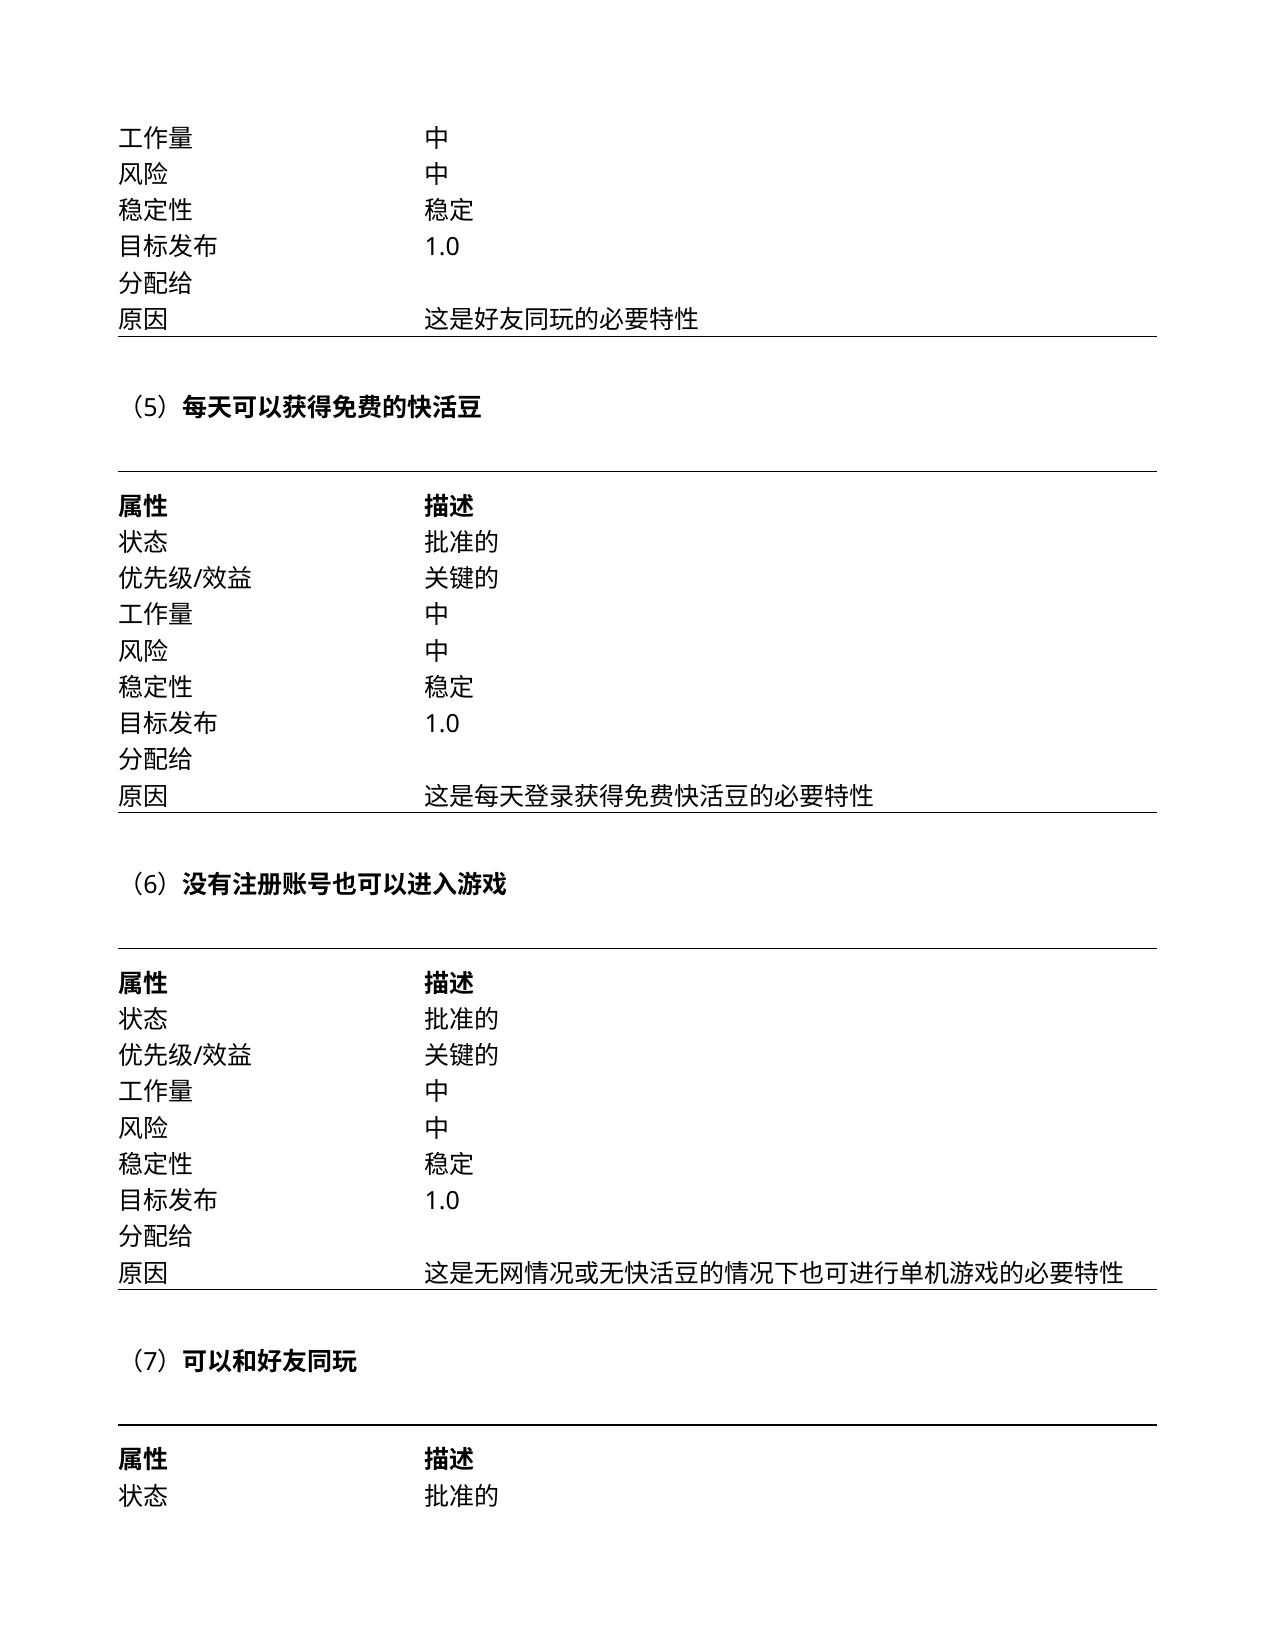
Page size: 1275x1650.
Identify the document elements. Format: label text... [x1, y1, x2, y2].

text 工作量 中 [118, 118, 1157, 154]
text （7）可以和好友同玩 [118, 1341, 1157, 1378]
text 目标发布 1.0 [118, 704, 1157, 740]
text 优先级/效益 关键的 [118, 1036, 1157, 1072]
text 优先级/效益 关键的 [118, 559, 1157, 595]
text 目标发布 1.0 [118, 227, 1157, 263]
text 风险 中 [118, 631, 1157, 667]
text 状态 批准的 [118, 999, 1157, 1036]
text （6）没有注册账号也可以进入游戏 [118, 864, 1157, 901]
text 稳定性 稳定 [118, 191, 1157, 227]
text （5）每天可以获得免费的快活豆 [118, 388, 1157, 424]
text 工作量 中 [118, 1072, 1157, 1108]
text 风险 中 [118, 1108, 1157, 1144]
text 状态 批准的 [118, 1476, 1157, 1512]
text 状态 批准的 [118, 522, 1157, 559]
text 稳定性 稳定 [118, 1144, 1157, 1181]
text 属性 描述 [118, 486, 1157, 522]
text 分配给 [118, 263, 1157, 299]
text 风险 中 [118, 154, 1157, 191]
text 原因 这是好友同玩的必要特性 [118, 299, 1157, 336]
text 目标发布 1.0 [118, 1181, 1157, 1217]
text 分配给 [118, 740, 1157, 776]
text 原因 这是每天登录获得免费快活豆的必要特性 [118, 776, 1157, 812]
text 稳定性 稳定 [118, 667, 1157, 704]
text 原因 这是无网情况或无快活豆的情况下也可进行单机游戏的必要特性 [118, 1253, 1157, 1289]
text 工作量 中 [118, 595, 1157, 631]
text 属性 描述 [118, 1440, 1157, 1476]
text 属性 描述 [118, 963, 1157, 999]
text 分配给 [118, 1217, 1157, 1253]
